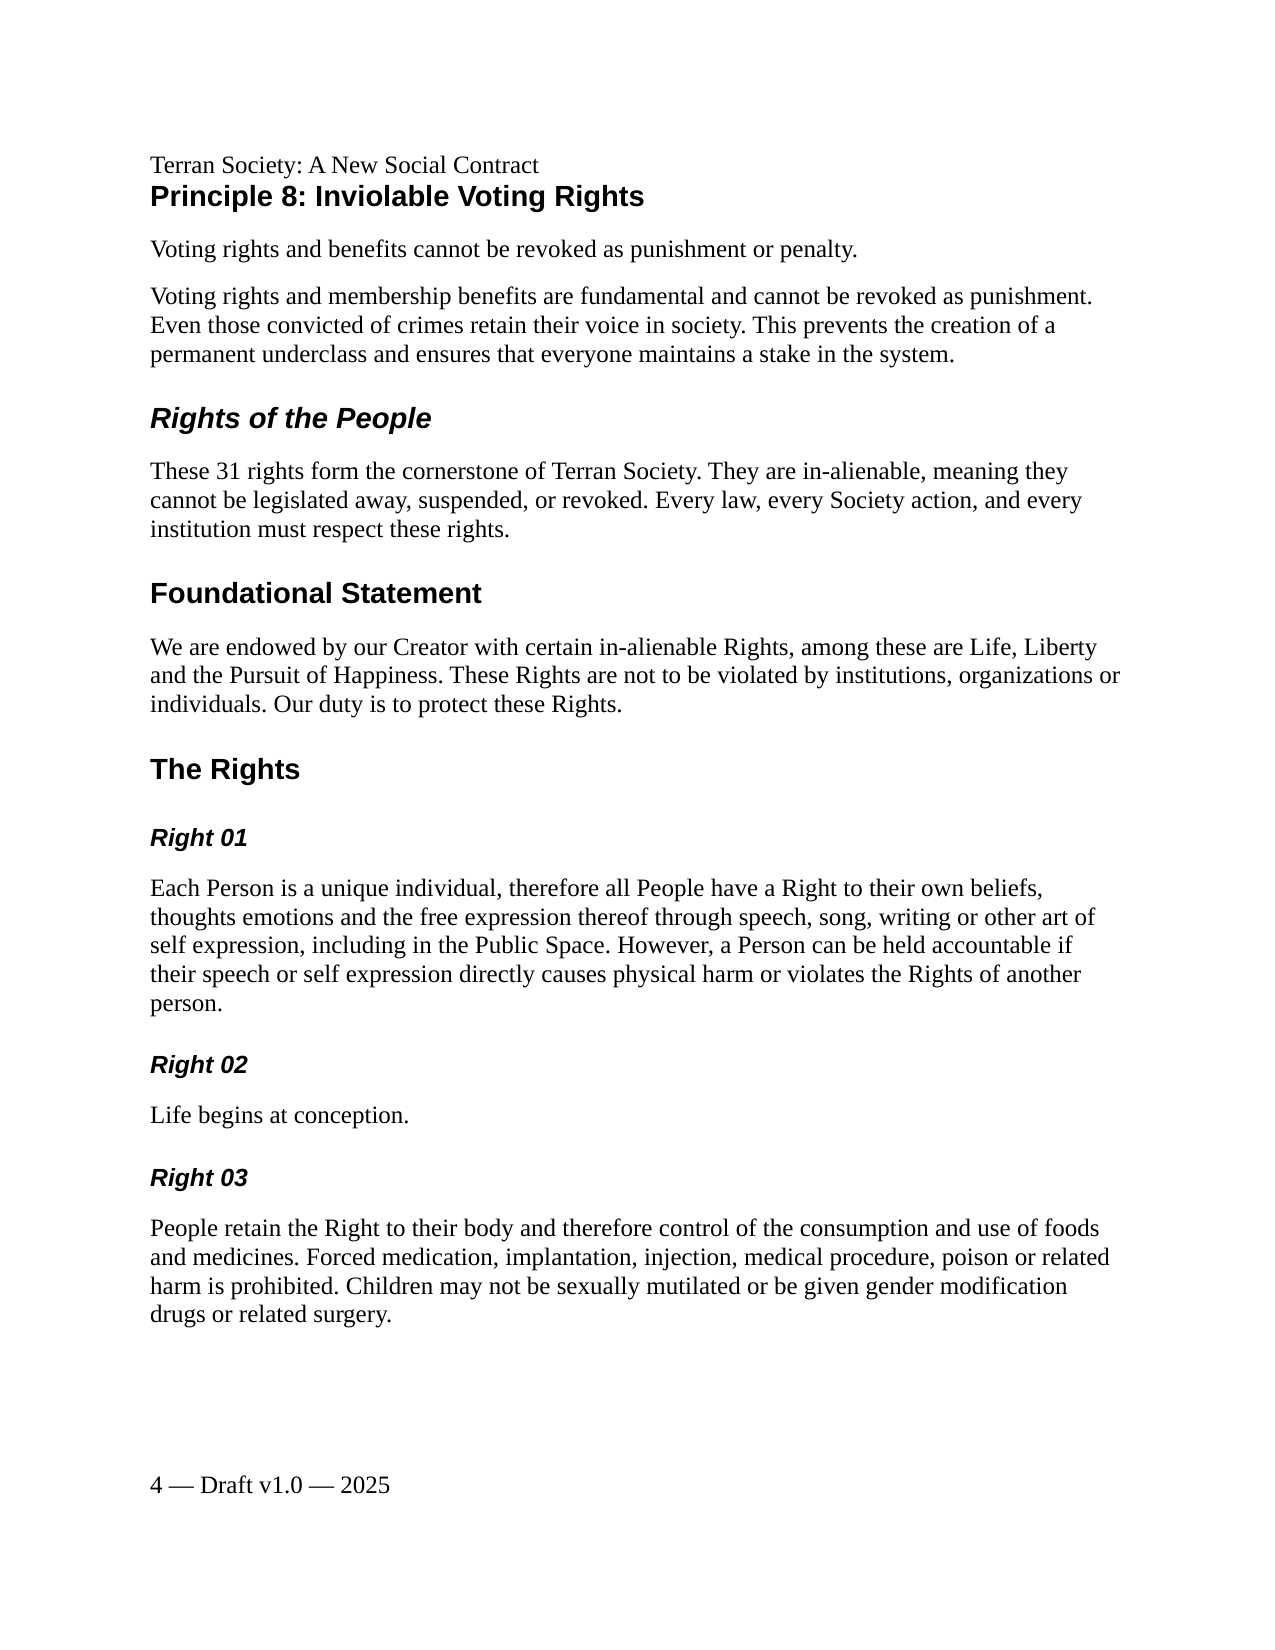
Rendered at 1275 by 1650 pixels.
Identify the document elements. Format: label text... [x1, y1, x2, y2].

text We are endowed by our Creator with certain in-alienable Rights, among these are Life, Liberty and the Pursuit of Happiness. These Rights are not to be violated by institutions, organizations or individuals. Our duty is to protect these Rights. [150, 632, 1125, 718]
subtitle Right 03 [150, 1163, 1125, 1192]
text These 31 rights form the cornerstone of Terran Society. They are in-alienable, meaning they cannot be legislated away, suspended, or revoked. Every law, every Society action, and every institution must respect these rights. [150, 456, 1125, 543]
subtitle The Rights [150, 752, 1125, 785]
text Each Person is a unique individual, therefore all People have a Right to their own beliefs, thoughts emotions and the free expression thereof through speech, song, writing or other art of self expression, including in the Public Space. However, a Person can be held accountable if their speech or self expression directly causes physical harm or violates the Rights of another person. [150, 873, 1125, 1017]
text People retain the Right to their body and therefore control of the consumption and use of foods and medicines. Forced medication, implantation, injection, medical procedure, poison or related harm is prohibited. Children may not be sexually mutilated or be given gender modification drugs or related surgery. [150, 1213, 1125, 1328]
text Voting rights and benefits cannot be revoked as punishment or penalty. [150, 234, 1125, 263]
subtitle Right 01 [150, 823, 1125, 851]
subtitle Right 02 [150, 1051, 1125, 1079]
subtitle Rights of the People [150, 401, 1125, 435]
subtitle Foundational Statement [150, 577, 1125, 610]
text Life begins at conception. [150, 1101, 1125, 1129]
text Voting rights and membership benefits are fundamental and cannot be revoked as punishment. Even those convicted of crimes retain their voice in society. This prevents the creation of a permanent underclass and ensures that everyone maintains a stake in the system. [150, 281, 1125, 367]
subtitle Principle 8: Inviolable Voting Rights [150, 179, 1125, 213]
